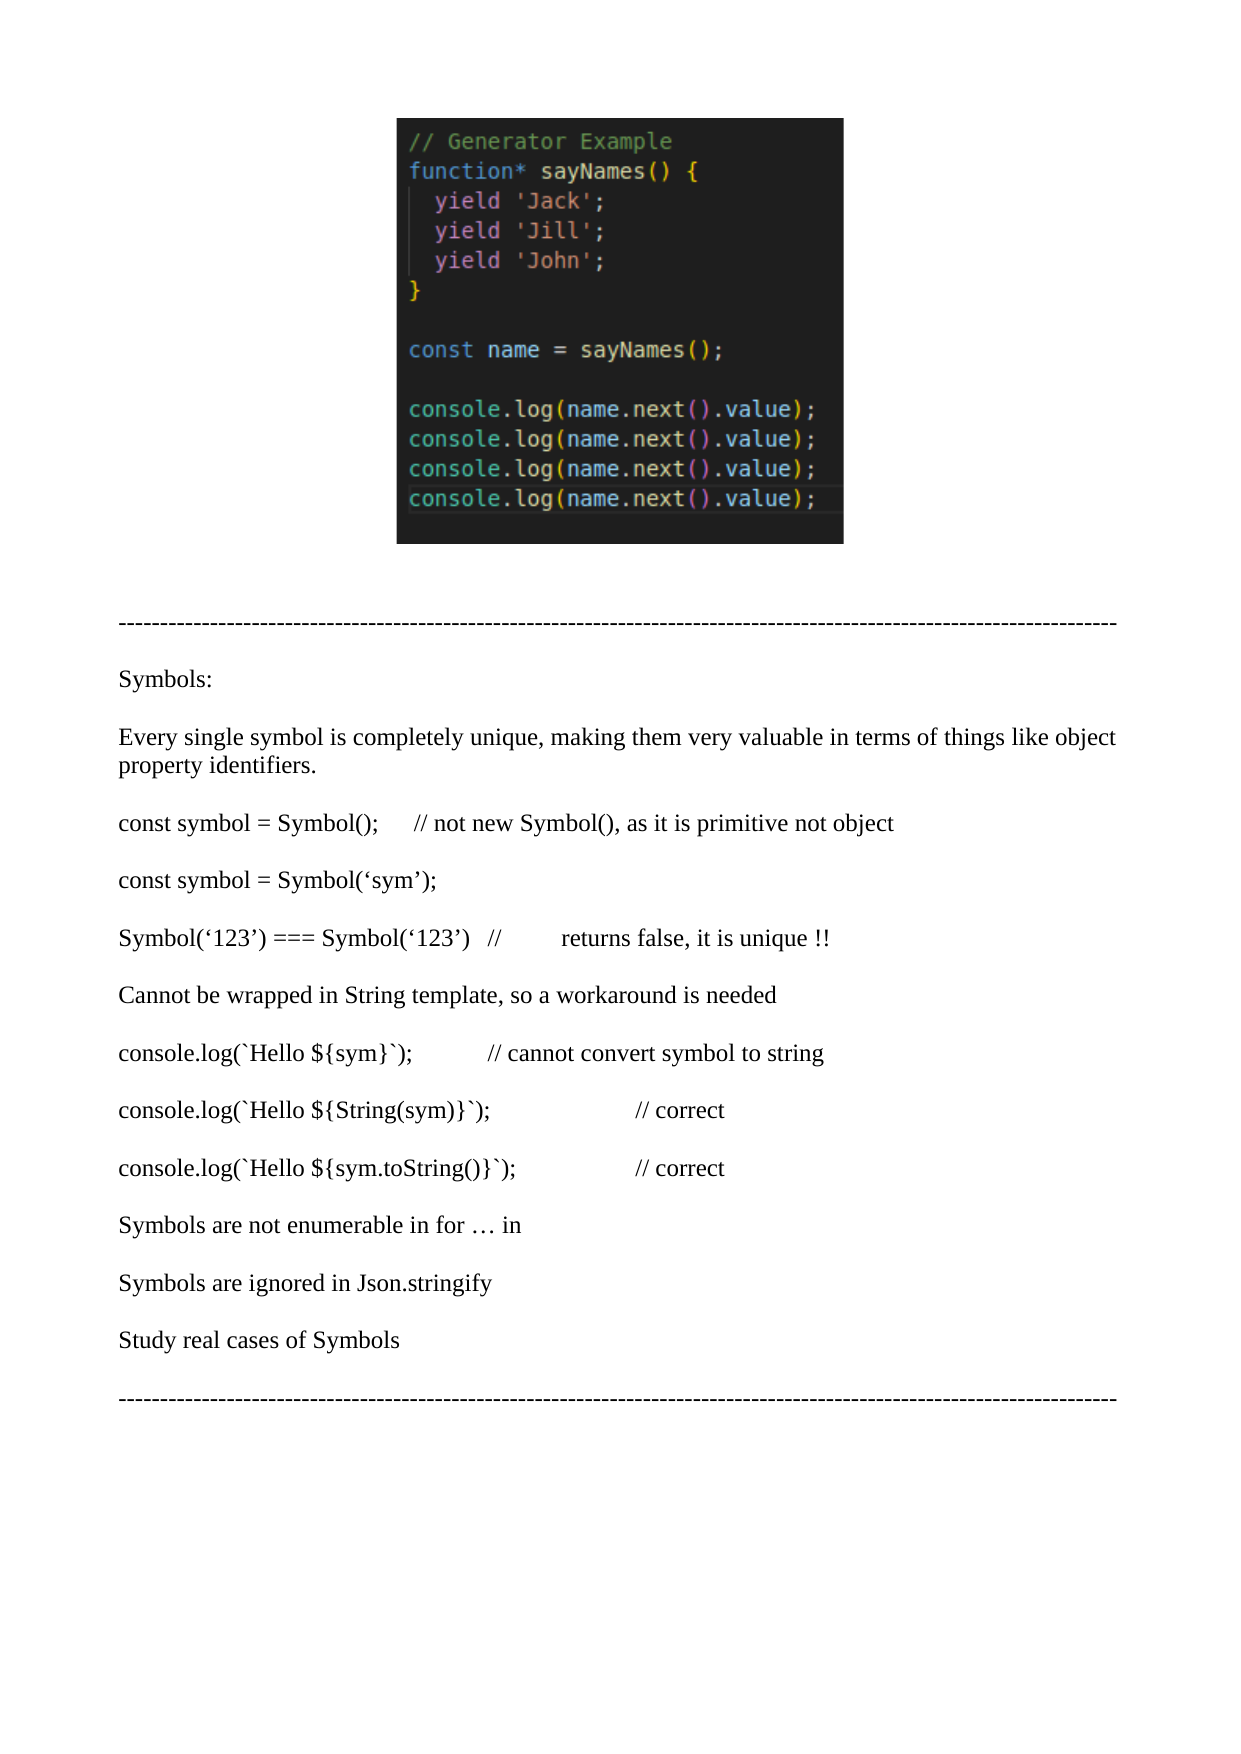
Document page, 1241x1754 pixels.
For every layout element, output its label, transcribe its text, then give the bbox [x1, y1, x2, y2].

text console.log(`Hello ${String(sym)}`); // correct [118, 1096, 1122, 1124]
text Symbols: [118, 664, 1122, 693]
text Study real cases of Symbols [118, 1326, 1122, 1354]
text ------------------------------------------------------------------------------------------------------------------------ [118, 607, 1122, 636]
text Every single symbol is completely unique, making them very valuable in terms of things like object property identifiers. [118, 722, 1122, 779]
text Symbols are ignored in Json.stringify [118, 1268, 1122, 1297]
text Symbols are not enumerable in for … in [118, 1211, 1122, 1239]
text const symbol = Symbol(); // not new Symbol(), as it is primitive not object [118, 808, 1122, 837]
text Symbol(‘123’) === Symbol(‘123’) // returns false, it is unique !! [118, 923, 1122, 952]
text console.log(`Hello ${sym.toString()}`); // correct [118, 1153, 1122, 1182]
picture [396, 118, 844, 544]
text const symbol = Symbol(‘sym’); [118, 866, 1122, 894]
text console.log(`Hello ${sym}`); // cannot convert symbol to string [118, 1038, 1122, 1067]
text ------------------------------------------------------------------------------------------------------------------------ [118, 1383, 1122, 1412]
text Cannot be wrapped in String template, so a workaround is needed [118, 981, 1122, 1009]
